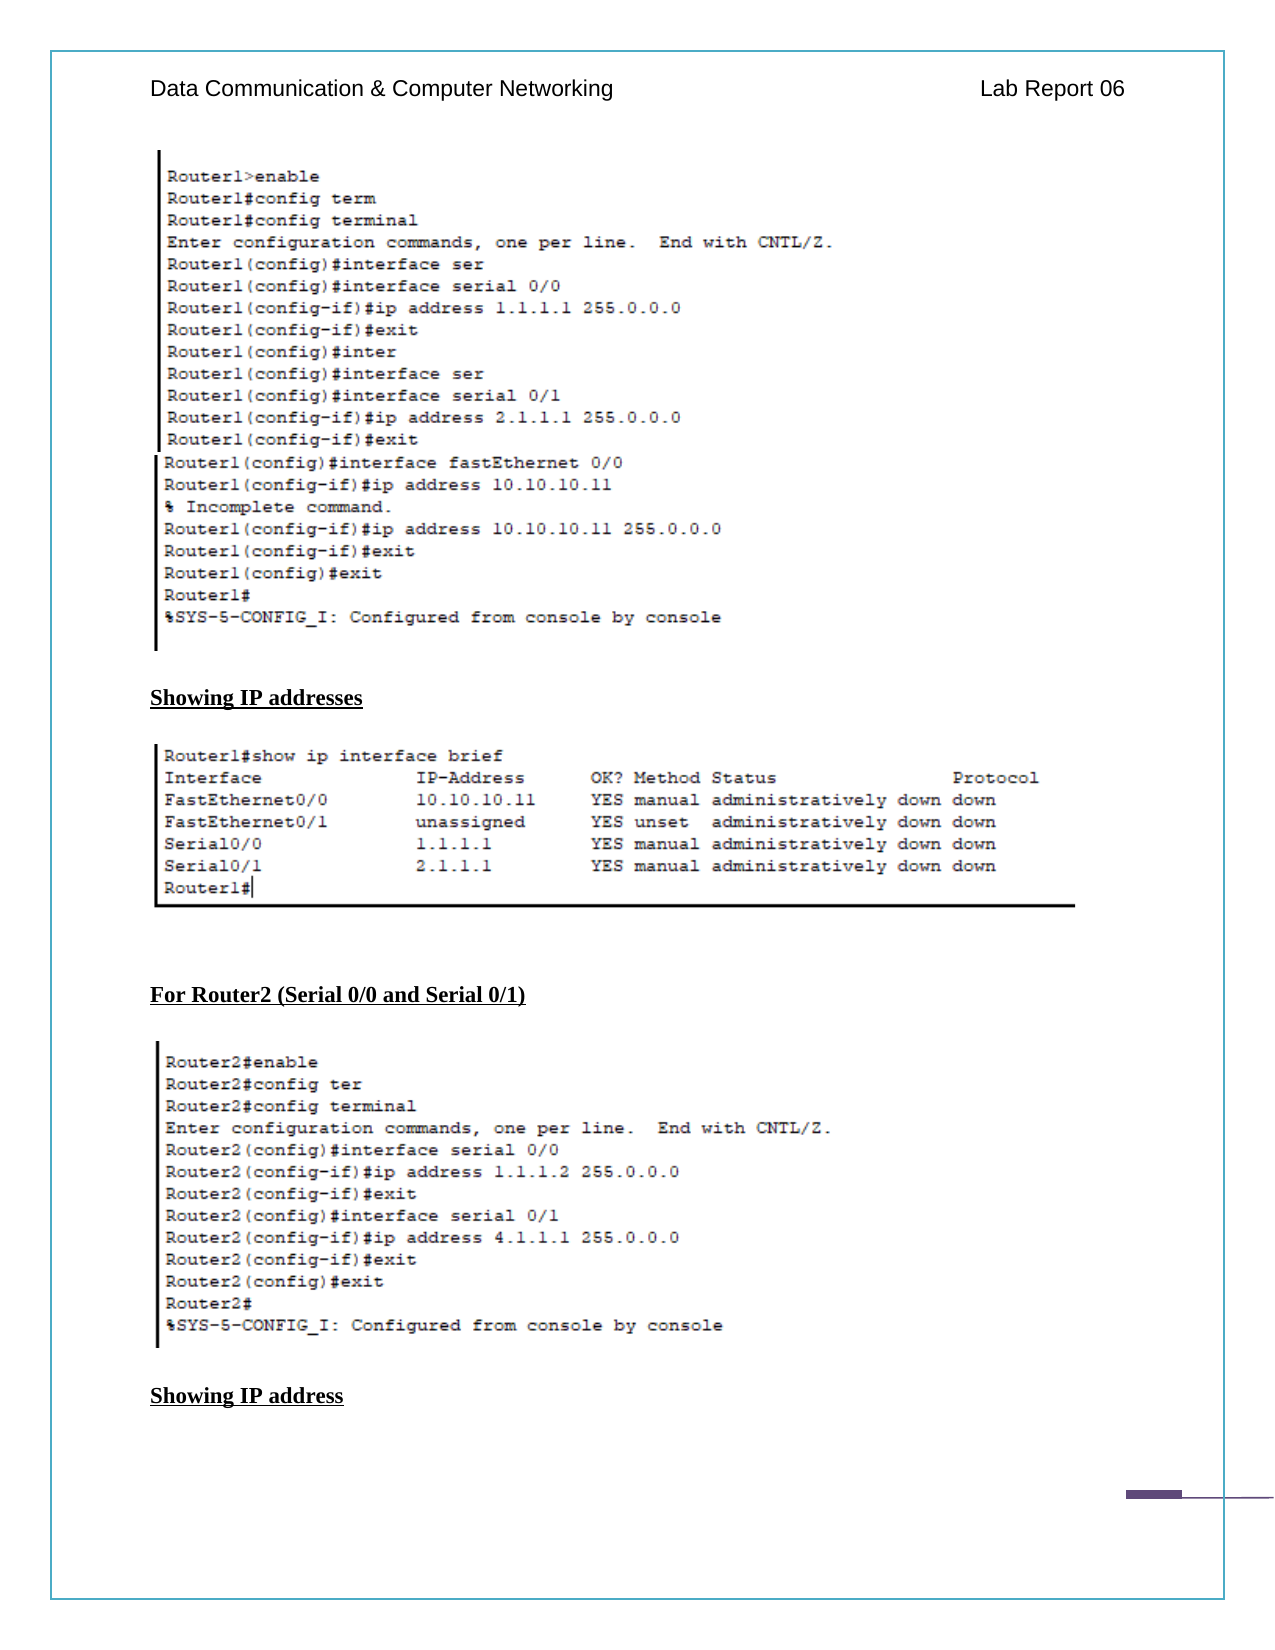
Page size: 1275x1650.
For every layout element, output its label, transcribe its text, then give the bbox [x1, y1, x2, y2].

text Showing IP address [150, 1382, 1125, 1408]
picture [150, 150, 1088, 452]
text For Router2 (Serial 0/0 and Serial 0/1) [150, 981, 1125, 1007]
picture [150, 455, 897, 651]
picture [150, 1041, 916, 1348]
picture [150, 744, 1076, 917]
text Showing IP addresses [150, 684, 1125, 711]
